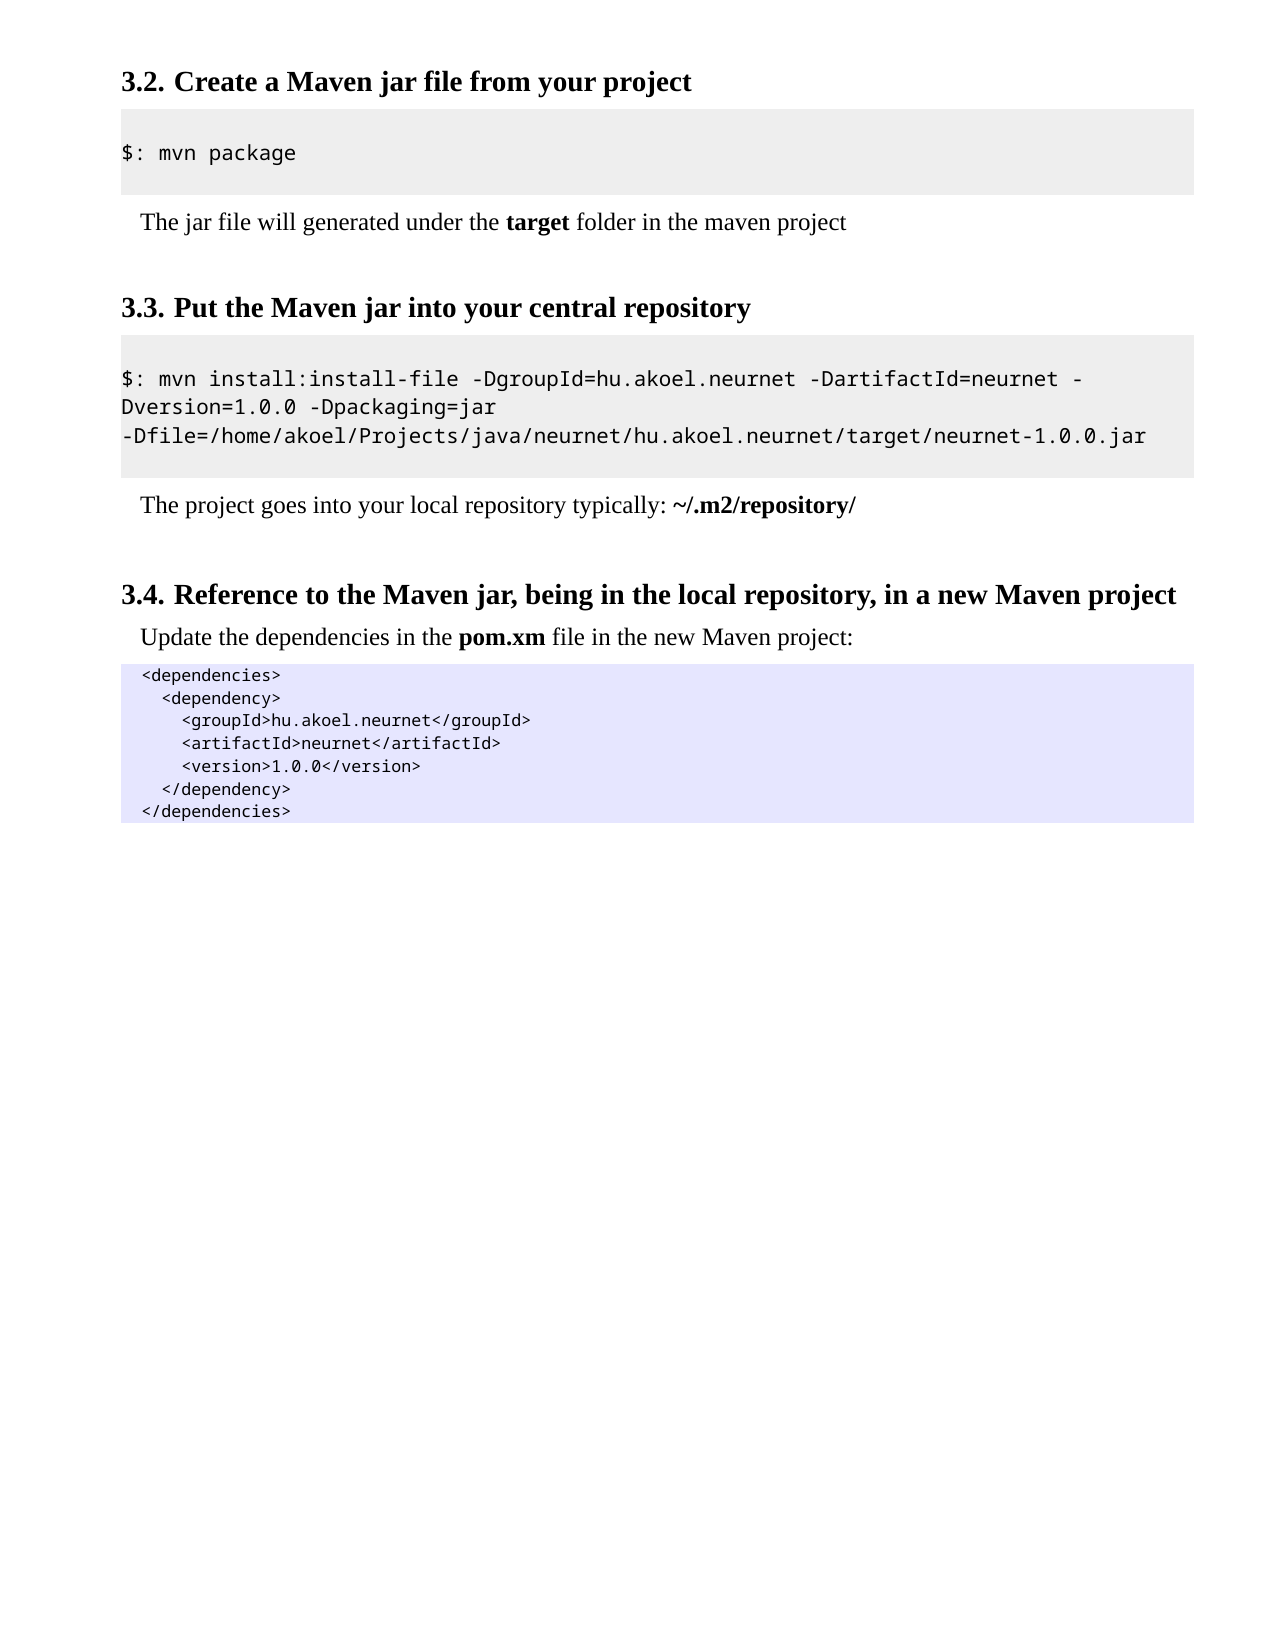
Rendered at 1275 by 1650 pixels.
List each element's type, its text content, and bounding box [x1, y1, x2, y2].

text The jar file will generated under the target folder in the maven project [121, 207, 1194, 236]
text <dependency> [121, 686, 1194, 709]
text <groupId>hu.akoel.neurnet</groupId> [121, 709, 1194, 732]
text $: mvn package [121, 138, 1194, 166]
subtitle Reference to the Maven jar, being in the local repository, in a new Maven project [114, 577, 1194, 610]
text </dependencies> [121, 800, 1194, 823]
subtitle Put the Maven jar into your central repository [114, 290, 1194, 323]
text </dependency> [121, 777, 1194, 800]
text The project goes into your local repository typically: ~/.m2/repository/ [121, 490, 1194, 519]
text <dependencies> [121, 664, 1194, 686]
text <version>1.0.0</version> [121, 754, 1194, 777]
text $: mvn install:install-file -DgroupId=hu.akoel.neurnet -DartifactId=neurnet -Dversion=1.0.0 -Dpackaging=jar -Dfile=/home/akoel/Projects/java/neurnet/hu.akoel.neurnet/target/neurnet-1.0.0.jar [121, 364, 1194, 449]
text <artifactId>neurnet</artifactId> [121, 732, 1194, 754]
subtitle Create a Maven jar file from your project [114, 64, 1194, 98]
text Update the dependencies in the pom.xm file in the new Maven project: [121, 622, 1194, 651]
